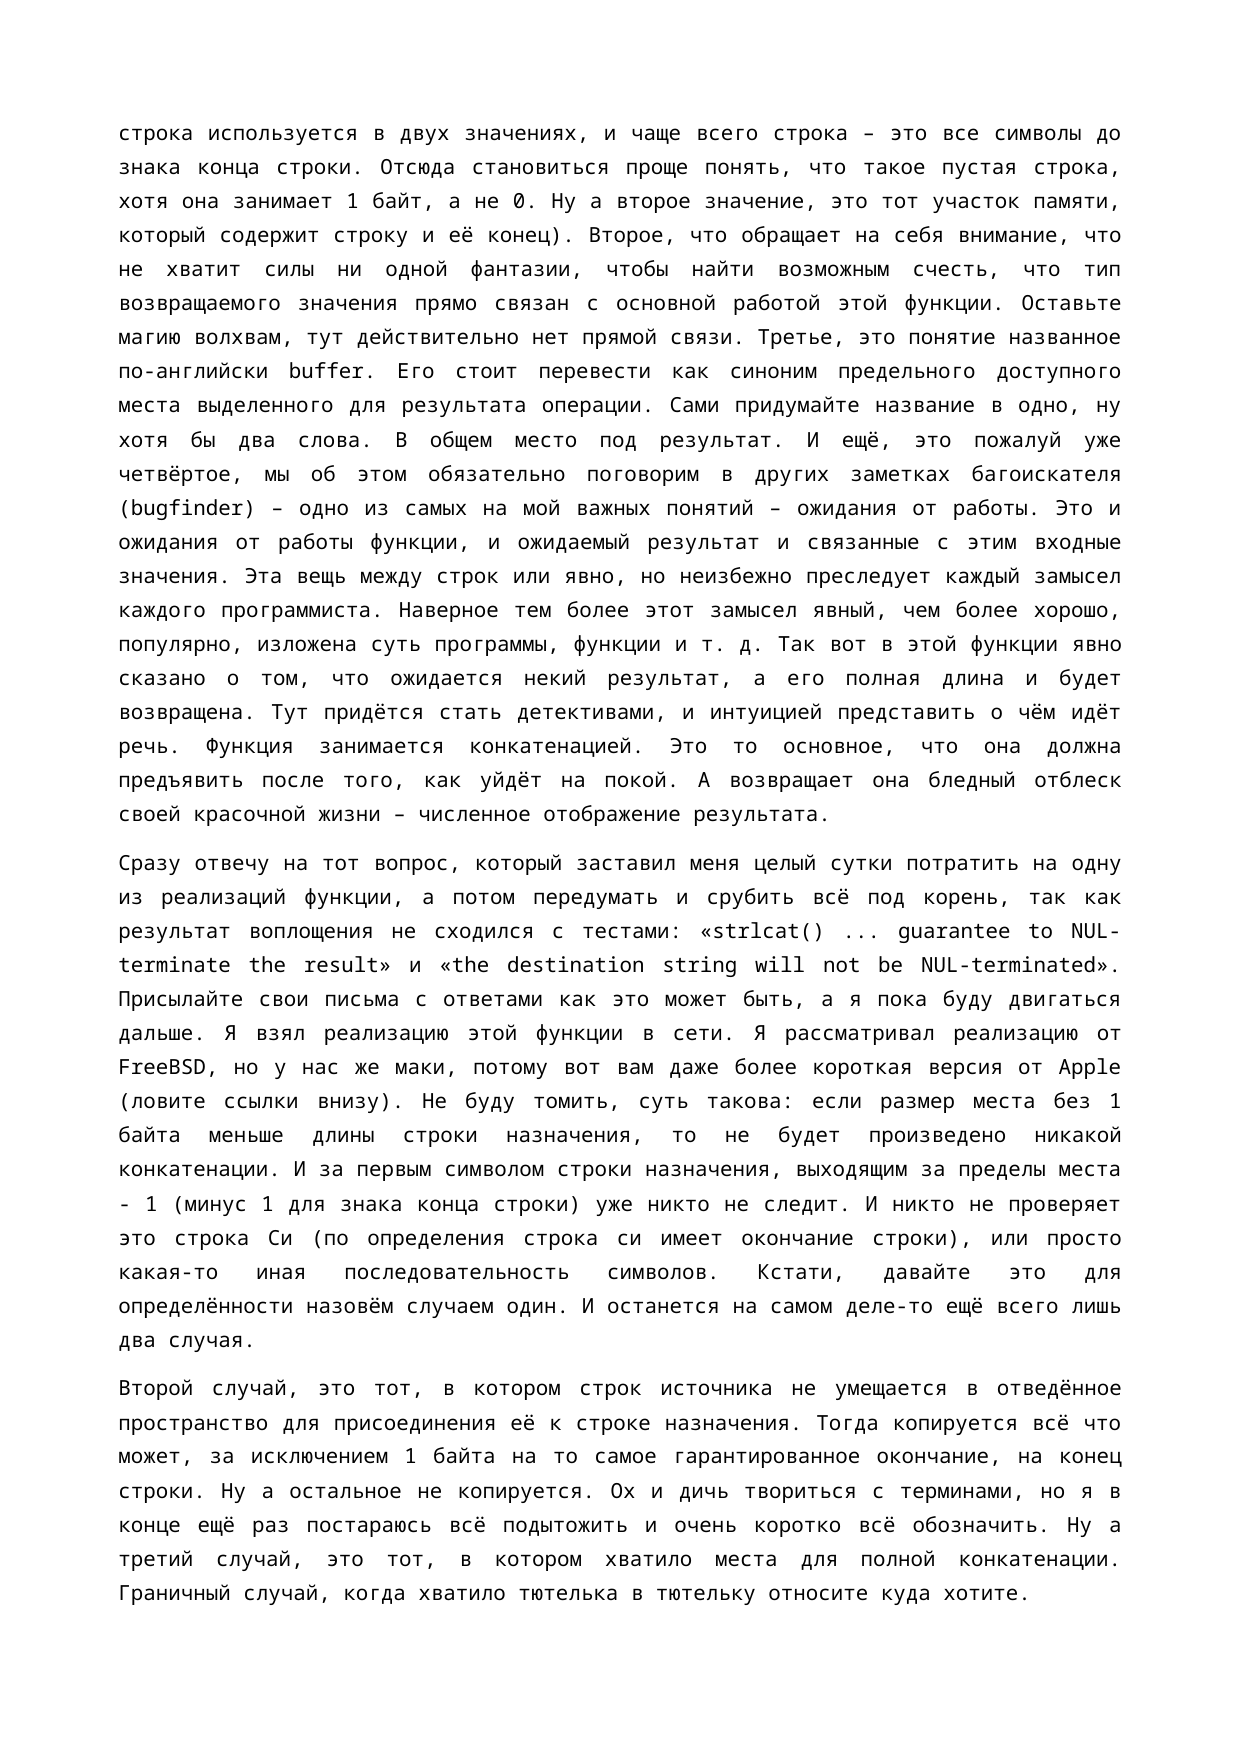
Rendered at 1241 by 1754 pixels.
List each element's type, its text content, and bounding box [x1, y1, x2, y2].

text строка используется в двух значениях, и чаще всего строка – это все символы до знака конца строки. Отсюда становиться проще понять, что такое пустая строка, хотя она занимает 1 байт, а не 0. Ну а второе значение, это тот участок памяти, который содержит строку и её конец). Второе, что обращает на себя внимание, что не хватит силы ни одной фантазии, чтобы найти возможным счесть, что тип возвращаемого значения прямо связан с основной работой этой функции. Оставьте магию волхвам, тут действительно нет прямой связи. Третье, это понятие названное по-английски buffer. Его стоит перевести как синоним предельного доступного места выделенного для результата операции. Сами придумайте название в одно, ну хотя бы два слова. В общем место под результат. И ещё, это пожалуй уже четвёртое, мы об этом обязательно поговорим в других заметках багоискателя (bugfinder) – одно из самых на мой важных понятий – ожидания от работы. Это и ожидания от работы функции, и ожидаемый результат и связанные с этим входные значения. Эта вещь между строк или явно, но неизбежно преследует каждый замысел каждого программиста. Наверное тем более этот замысел явный, чем более хорошо, популярно, изложена суть программы, функции и т. д. Так вот в этой функции явно сказано о том, что ожидается некий результат, а его полная длина и будет возвращена. Тут придётся стать детективами, и интуицией представить о чём идёт речь. Функция занимается конкатенацией. Это то основное, что она должна предъявить после того, как уйдёт на покой. А возвращает она бледный отблеск своей красочной жизни – численное отображение результата. [118, 118, 1122, 828]
text Второй случай, это тот, в котором строк источника не умещается в отведённое пространство для присоединения её к строке назначения. Тогда копируется всё что может, за исключением 1 байта на то самое гарантированное окончание, на конец строки. Ну а остальное не копируется. Ох и дичь твориться с терминами, но я в конце ещё раз постараюсь всё подытожить и очень коротко всё обозначить. Ну а третий случай, это тот, в котором хватило места для полной конкатенации. Граничный случай, когда хватило тютелька в тютельку относите куда хотите. [118, 1373, 1122, 1606]
text Сразу отвечу на тот вопрос, который заставил меня целый сутки потратить на одну из реализаций функции, а потом передумать и срубить всё под корень, так как результат воплощения не сходился с тестами: «strlcat() ... guarantee to NUL-terminate the result» и «the destination string will not be NUL-terminated». Присылайте свои письма с ответами как это может быть, а я пока буду двигаться дальше. Я взял реализацию этой функции в сети. Я рассматривал реализацию от FreeBSD, но у нас же маки, потому вот вам даже более короткая версия от Apple (ловите ссылки внизу). Не буду томить, суть такова: если размер места без 1 байта меньше длины строки назначения, то не будет произведено никакой конкатенации. И за первым символом строки назначения, выходящим за пределы места - 1 (минус 1 для знака конца строки) уже никто не следит. И никто не проверяет это строка Си (по определения строка си имеет окончание строки), или просто какая-то иная последовательность символов. Кстати, давайте это для определённости назовём случаем один. И останется на самом деле-то ещё всего лишь два случая. [118, 848, 1122, 1353]
